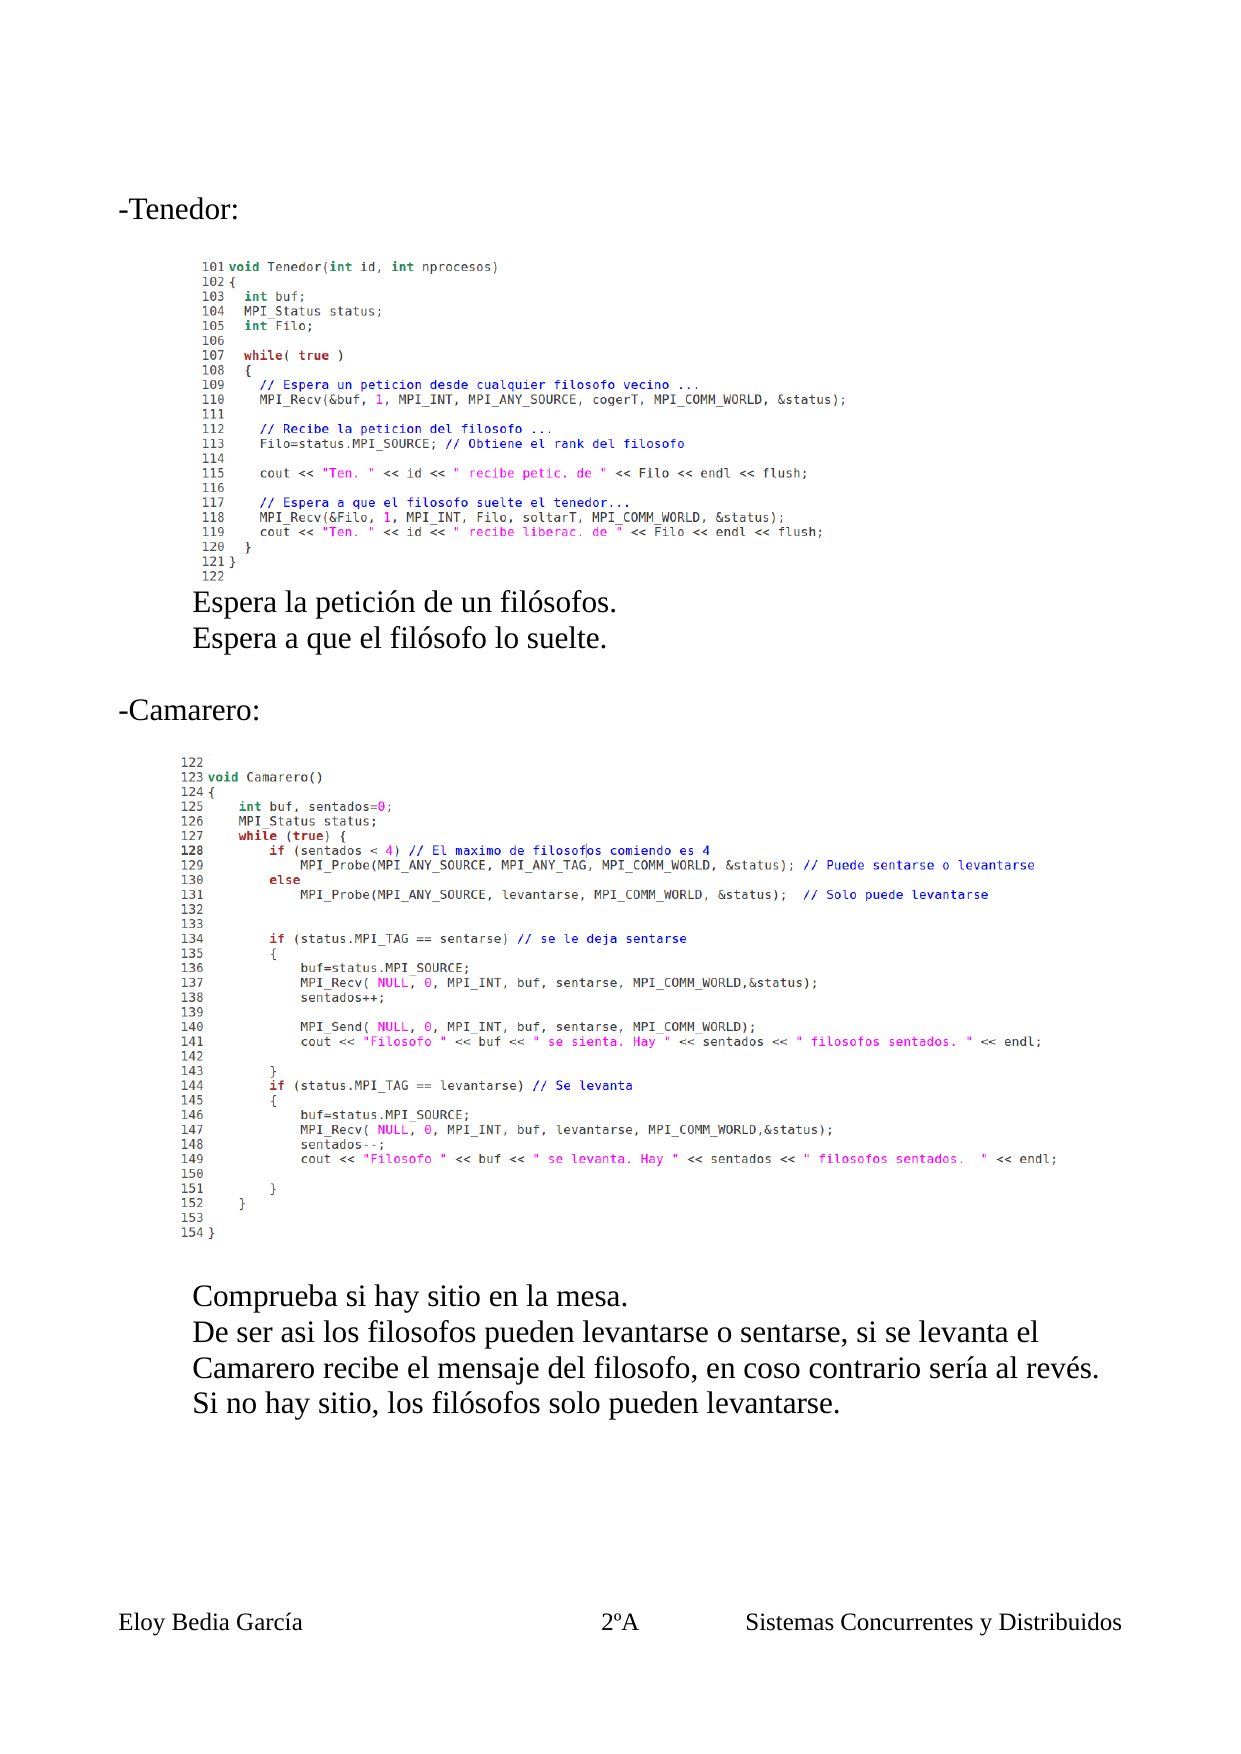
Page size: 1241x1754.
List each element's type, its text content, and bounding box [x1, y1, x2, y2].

picture [199, 257, 1204, 584]
text -Camarero: [118, 691, 1122, 727]
text Comprueba si hay sitio en la mesa. [118, 1277, 1122, 1313]
text Si no hay sitio, los filósofos solo pueden levantarse. [118, 1385, 1122, 1421]
text Espera a que el filósofo lo suelte. [118, 619, 1122, 655]
picture [178, 754, 1183, 1241]
text -Tenedor: [118, 190, 1122, 226]
text Espera la petición de un filósofos. [118, 226, 1122, 619]
text De ser asi los filosofos pueden levantarse o sentarse, si se levanta el Camarero recibe el mensaje del filosofo, en coso contrario sería al revés. [118, 1313, 1122, 1385]
